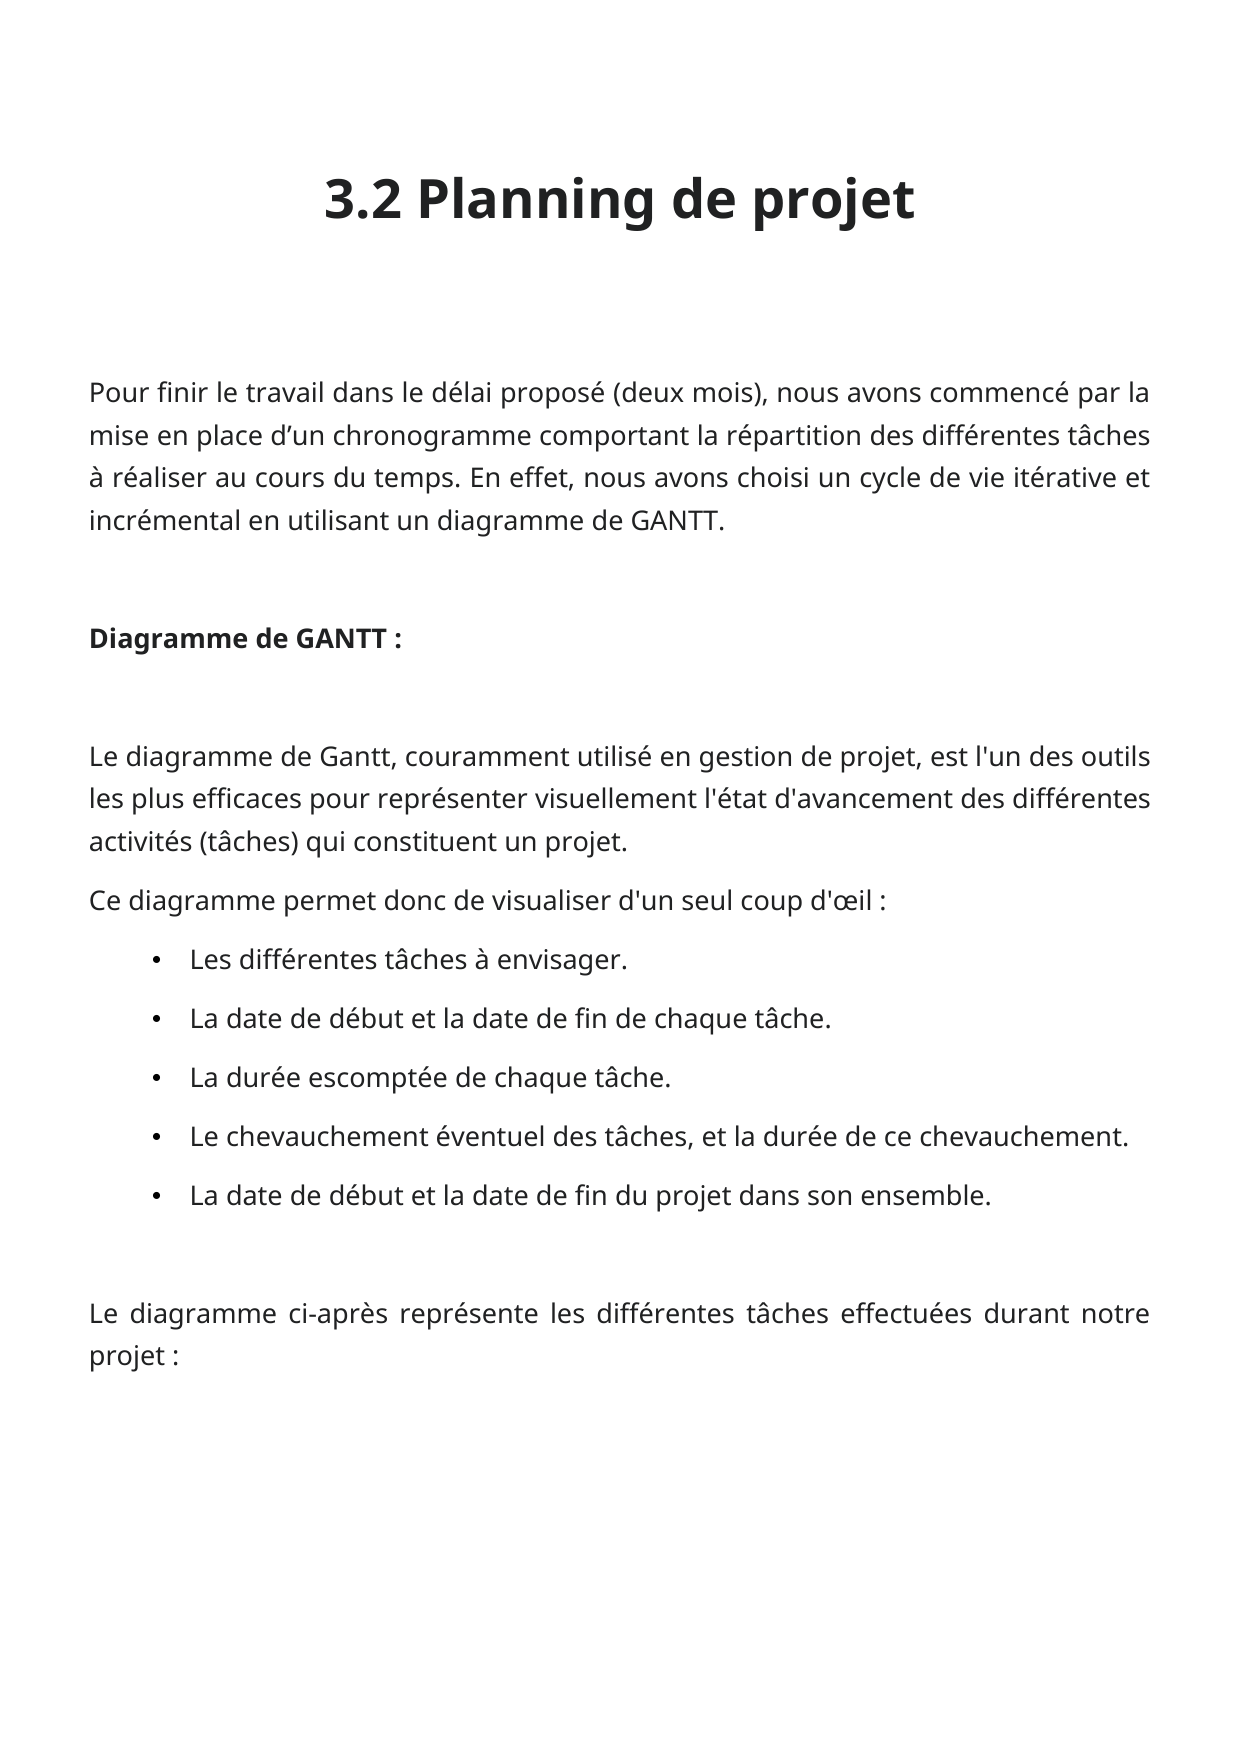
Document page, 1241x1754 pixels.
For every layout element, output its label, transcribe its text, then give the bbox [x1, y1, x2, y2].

text Diagramme de GANTT : [89, 619, 1152, 656]
text Ce diagramme permet donc de visualiser d'un seul coup d'œil : [89, 881, 1152, 918]
text Le diagramme de Gantt, couramment utilisé en gestion de projet, est l'un des outils les plus efficaces pour représenter visuellement l'état d'avancement des différentes activités (tâches) qui constituent un projet. [89, 737, 1152, 859]
list Les différentes tâches à envisager. [152, 940, 1152, 977]
text 3.2 Planning de projet [89, 160, 1152, 234]
text Le diagramme ci-après représente les différentes tâches effectuées durant notre projet : [89, 1294, 1152, 1374]
text Pour finir le travail dans le délai proposé (deux mois), nous avons commencé par la mise en place d’un chronogramme comportant la répartition des différentes tâches à réaliser au cours du temps. En effet, nous avons choisi un cycle de vie itérative et incrémental en utilisant un diagramme de GANTT. [89, 374, 1152, 538]
list Le chevauchement éventuel des tâches, et la durée de ce chevauchement. [152, 1117, 1152, 1154]
list La date de début et la date de fin de chaque tâche. [152, 999, 1152, 1036]
list La date de début et la date de fin du projet dans son ensemble. [152, 1176, 1152, 1213]
list La durée escomptée de chaque tâche. [152, 1058, 1152, 1095]
